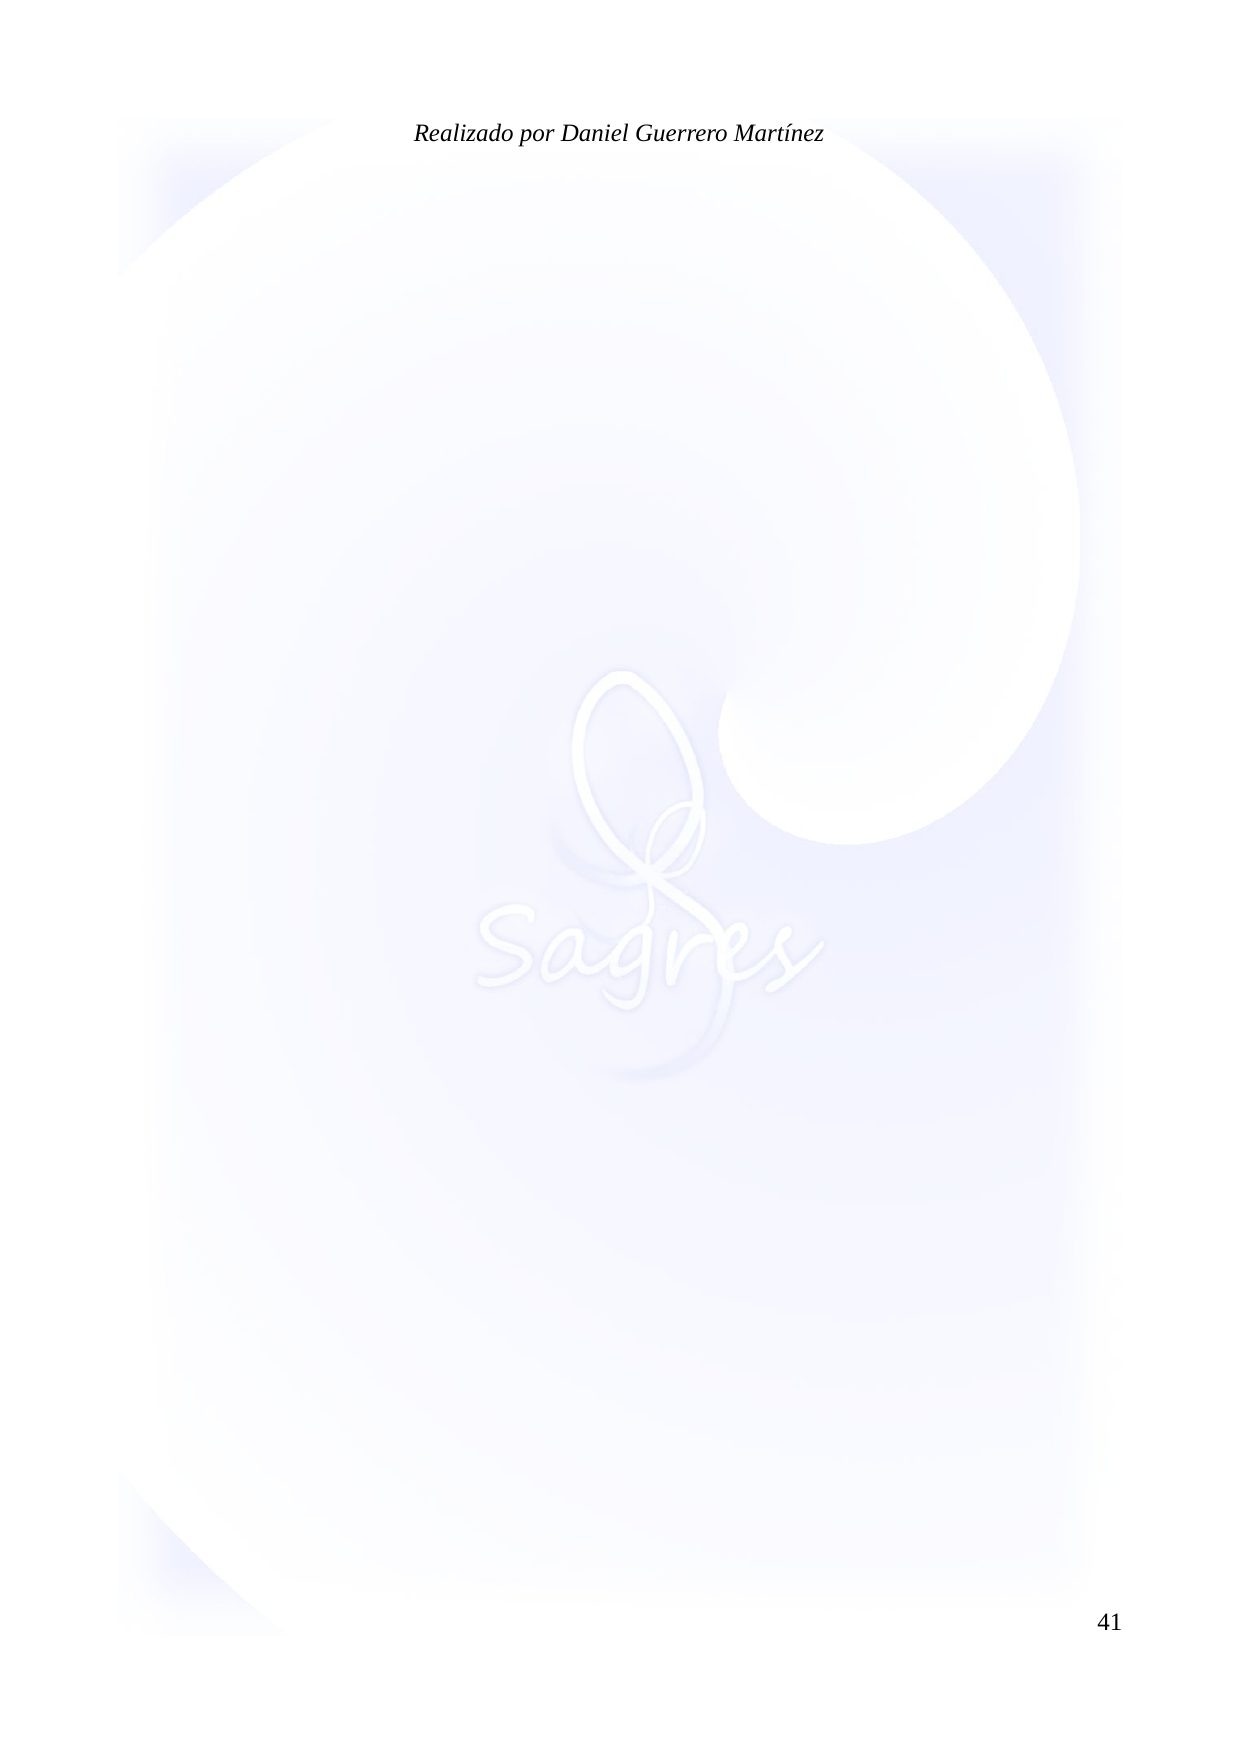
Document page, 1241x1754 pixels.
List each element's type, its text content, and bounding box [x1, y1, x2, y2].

picture [118, 147, 1122, 1636]
text Realizado por Daniel Guerrero Martínez [118, 118, 1122, 147]
